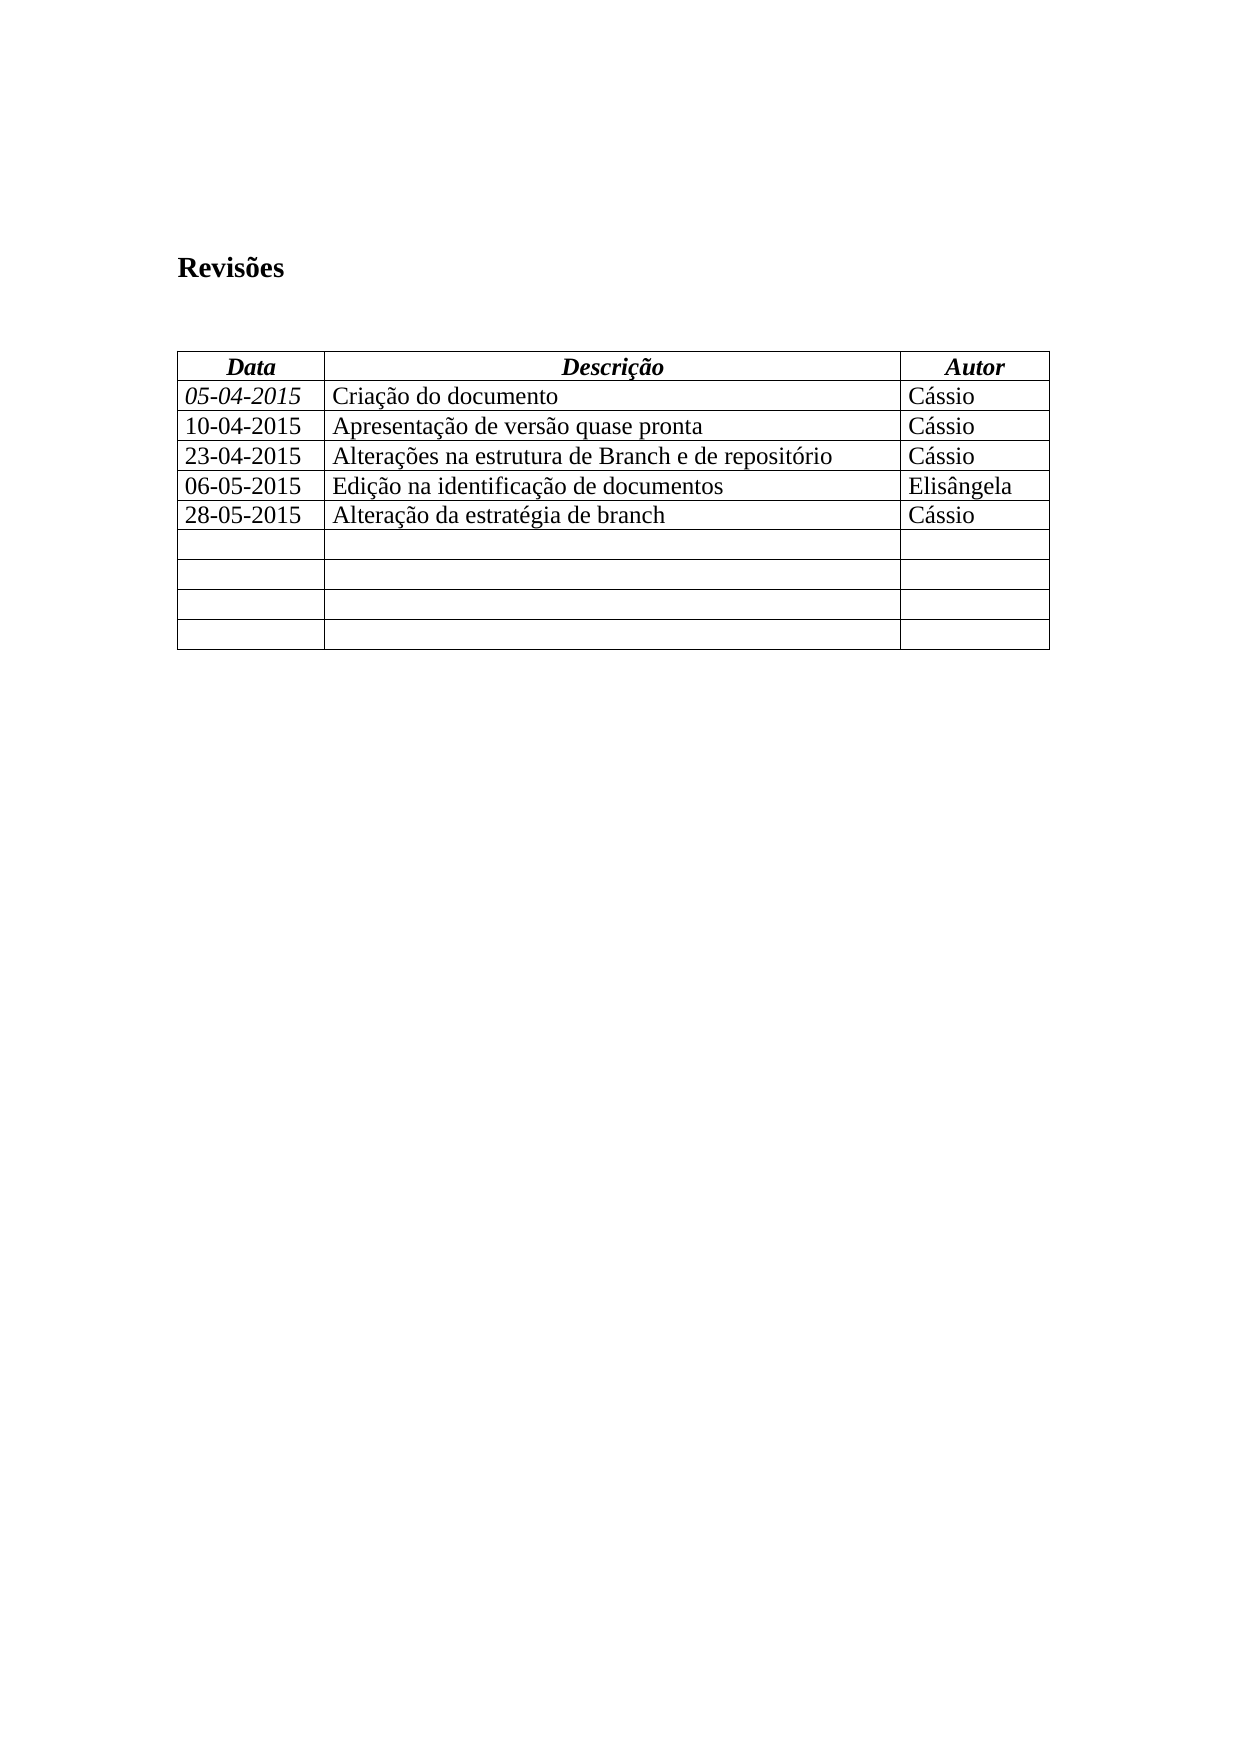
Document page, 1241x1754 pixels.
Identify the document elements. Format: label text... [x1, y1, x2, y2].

table_cell Criação do documento [325, 381, 900, 410]
table_header Autor [901, 352, 1049, 380]
table_cell Apresentação de versão quase pronta [325, 411, 900, 440]
table_cell [325, 620, 900, 648]
table_header Data [178, 352, 324, 380]
table_cell [901, 560, 1049, 589]
table_cell Cássio [901, 441, 1049, 470]
table_cell [325, 530, 900, 559]
table_cell 05-04-2015 [178, 381, 324, 410]
table_cell [178, 560, 324, 589]
table_cell 06-05-2015 [178, 471, 324, 499]
table_cell [901, 620, 1049, 648]
table_cell [901, 530, 1049, 559]
table_cell [178, 530, 324, 559]
table_cell [178, 590, 324, 619]
table_cell Elisângela [901, 471, 1049, 499]
table_cell 23-04-2015 [178, 441, 324, 470]
table_cell 10-04-2015 [178, 411, 324, 440]
table_cell Alteração da estratégia de branch [325, 501, 900, 529]
table_cell [325, 590, 900, 619]
table_cell Cássio [901, 381, 1049, 410]
table_cell 28-05-2015 [178, 501, 324, 529]
table_header Descrição [325, 352, 900, 380]
table_cell [901, 590, 1049, 619]
subtitle Revisões [177, 250, 1122, 283]
table_cell [325, 560, 900, 589]
table_cell Cássio [901, 501, 1049, 529]
table_cell [178, 620, 324, 648]
table_cell Edição na identificação de documentos [325, 471, 900, 499]
table_cell Cássio [901, 411, 1049, 440]
table_cell Alterações na estrutura de Branch e de repositório [325, 441, 900, 470]
